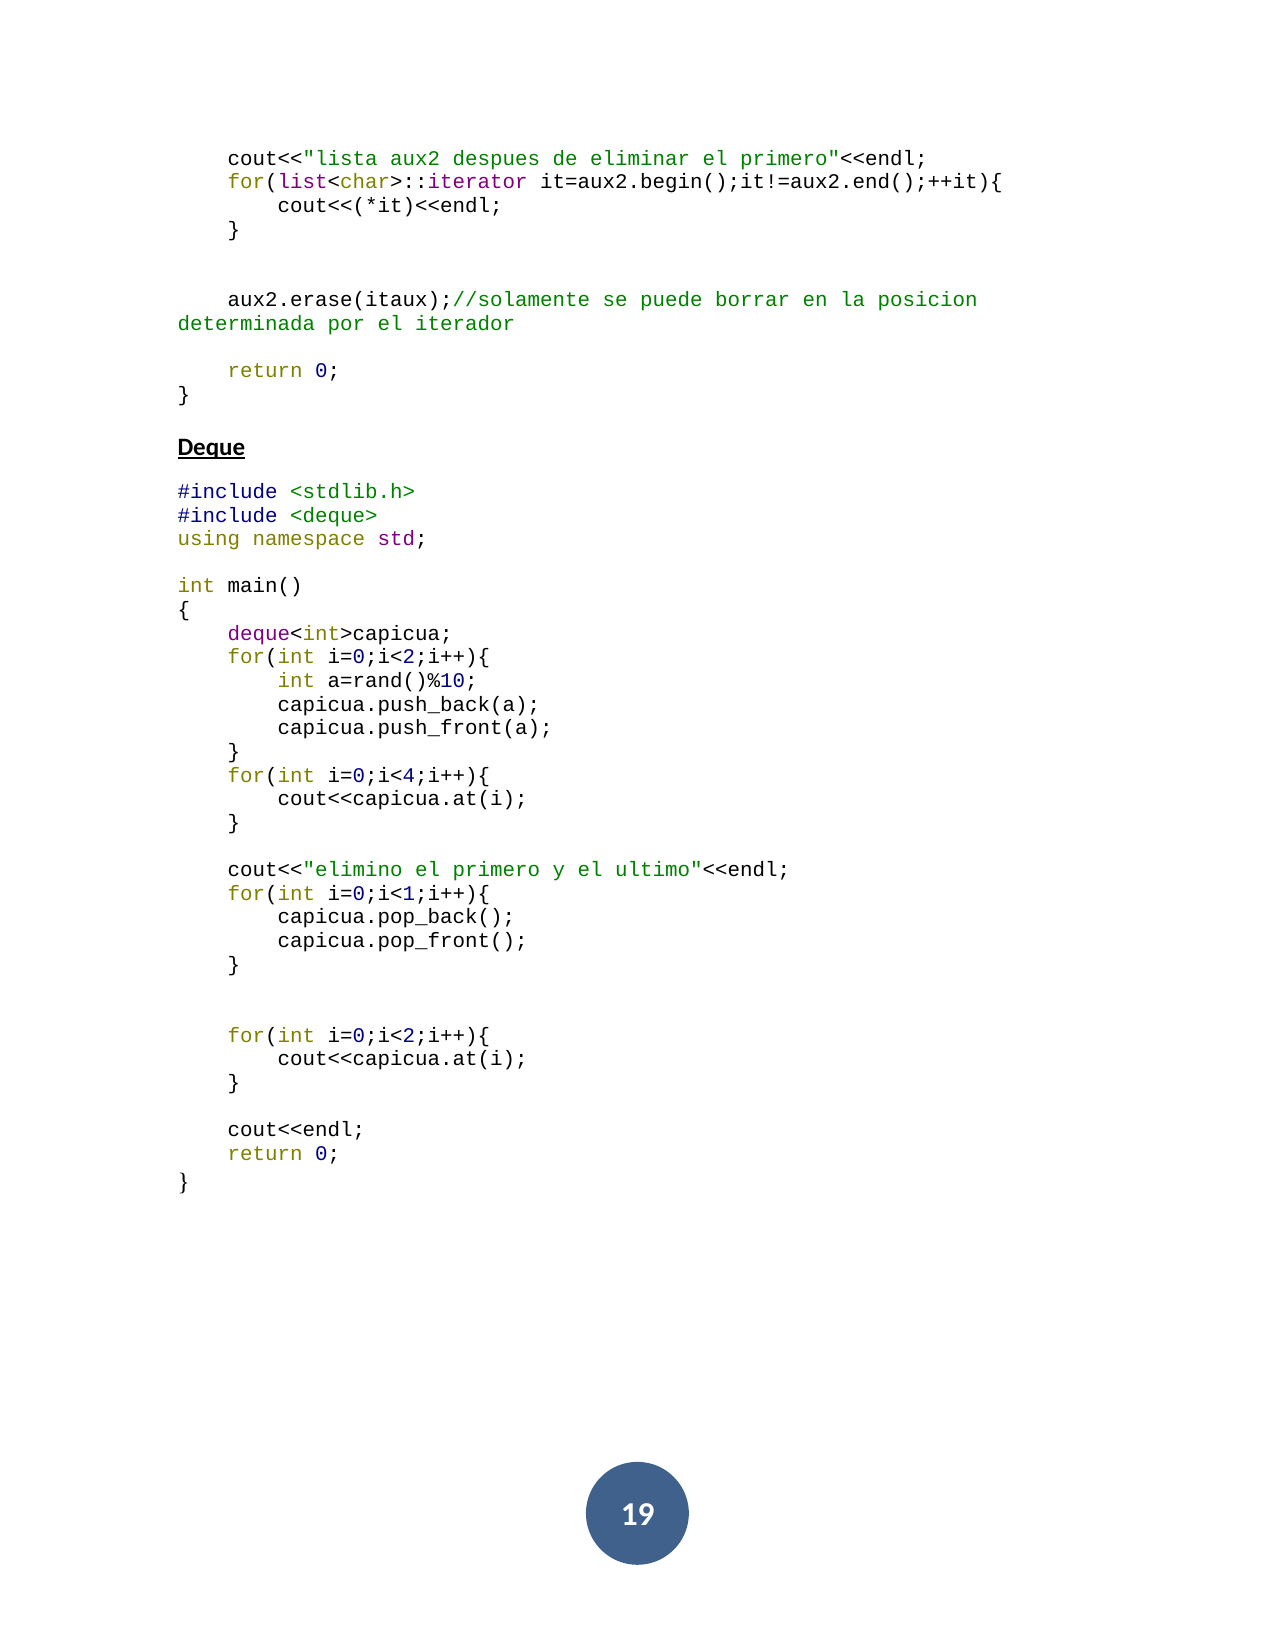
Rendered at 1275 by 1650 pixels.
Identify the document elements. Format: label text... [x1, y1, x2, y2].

text for(int i=0;i<1;i++){ [177, 883, 1098, 907]
text cout<<"lista aux2 despues de eliminar el primero"<<endl; [177, 148, 1098, 171]
text Deque [177, 431, 1098, 462]
text #include <stdlib.h> [177, 481, 1098, 504]
text } [177, 954, 1098, 977]
text } [177, 1072, 1098, 1096]
text { [177, 599, 1098, 623]
text aux2.erase(itaux);//solamente se puede borrar en la posicion determinada por el iterador [177, 289, 1098, 337]
text using namespace std; [177, 528, 1098, 552]
text cout<<capicua.at(i); [177, 1048, 1098, 1072]
text int main() [177, 576, 1098, 599]
text capicua.push_back(a); [177, 694, 1098, 717]
text cout<<(*it)<<endl; [177, 195, 1098, 218]
text } [177, 741, 1098, 765]
text return 0; [177, 1143, 1098, 1167]
text cout<<capicua.at(i); [177, 788, 1098, 812]
text deque<int>capicua; [177, 623, 1098, 646]
text for(list<char>::iterator it=aux2.begin();it!=aux2.end();++it){ [177, 171, 1098, 195]
text cout<<"elimino el primero y el ultimo"<<endl; [177, 859, 1098, 883]
text #include <deque> [177, 504, 1098, 528]
text return 0; [177, 360, 1098, 384]
text } [177, 812, 1098, 836]
text } [177, 384, 1098, 408]
text } [177, 1167, 1098, 1195]
text for(int i=0;i<4;i++){ [177, 765, 1098, 788]
text capicua.push_front(a); [177, 717, 1098, 741]
text cout<<endl; [177, 1119, 1098, 1143]
text } [177, 218, 1098, 242]
text capicua.pop_back(); [177, 907, 1098, 930]
text capicua.pop_front(); [177, 930, 1098, 954]
text int a=rand()%10; [177, 670, 1098, 694]
text for(int i=0;i<2;i++){ [177, 1025, 1098, 1048]
text for(int i=0;i<2;i++){ [177, 646, 1098, 670]
